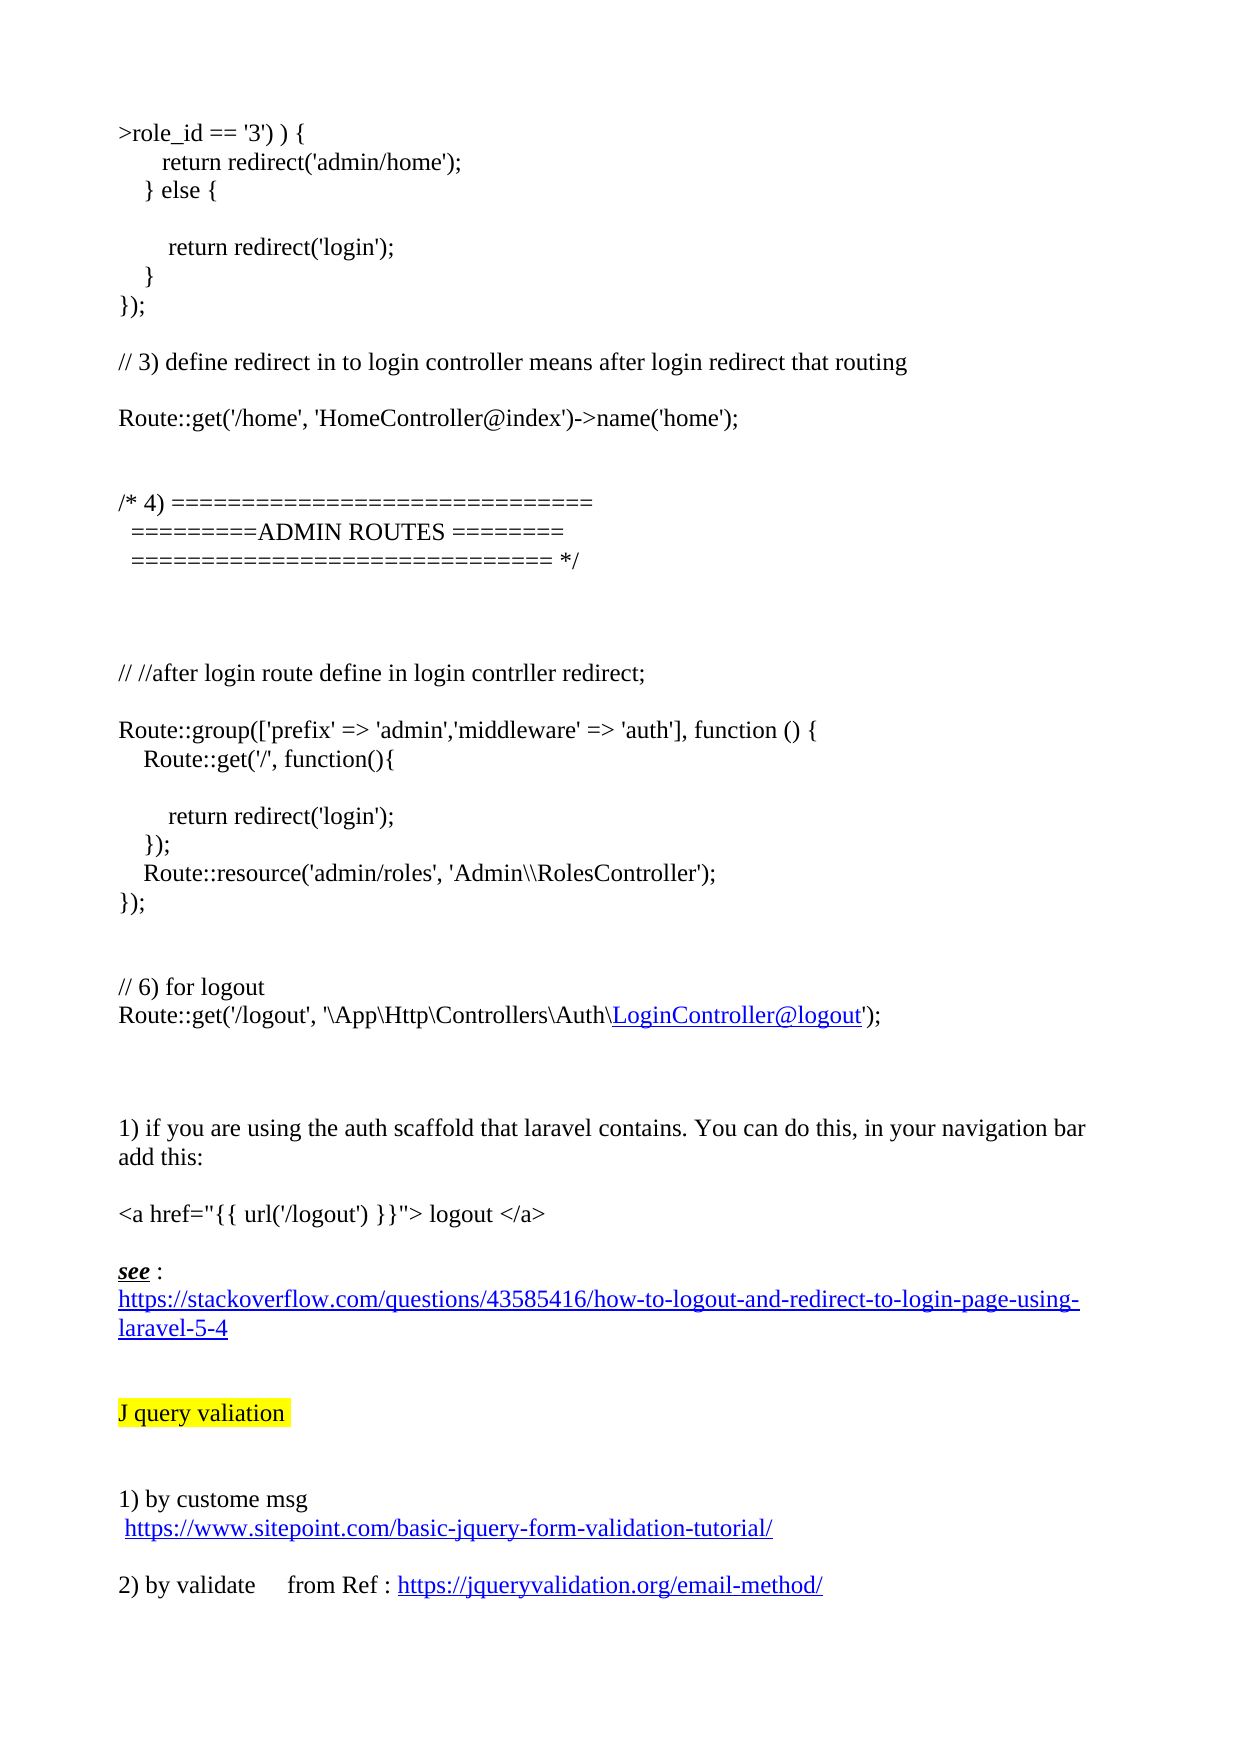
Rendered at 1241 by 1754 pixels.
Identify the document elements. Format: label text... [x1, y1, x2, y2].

text Route::resource('admin/roles', 'Admin\\RolesController'); [118, 858, 1122, 887]
text /* 4) ============================== [118, 488, 1122, 517]
text 1) by custome msg [118, 1427, 1122, 1513]
text 1) if you are using the auth scaffold that laravel contains. You can do this, in your navigation bar add this: [118, 1113, 1122, 1171]
text Route::get('/home', 'HomeController@index')->name('home'); [118, 403, 1122, 432]
text Route::get('/logout', '\App\Http\Controllers\Auth\LoginController@logout'); [118, 1001, 1122, 1029]
text return redirect('login'); [118, 801, 1122, 829]
text <a href="{{ url('/logout') }}"> logout </a> [118, 1199, 1122, 1228]
text 2) by validate from Ref : https://jqueryvalidation.org/email-method/ [118, 1570, 1122, 1598]
text https://stackoverflow.com/questions/43585416/how-to-logout-and-redirect-to-login-page-using-laravel-5-4 [118, 1284, 1122, 1342]
text J query valiation [118, 1398, 1122, 1427]
text return redirect('login'); [118, 232, 1122, 261]
text } else { [118, 176, 1122, 204]
text Route::group(['prefix' => 'admin','middleware' => 'auth'], function () { [118, 715, 1122, 744]
text // 6) for logout [118, 972, 1122, 1001]
text ============================== */ [118, 546, 1122, 574]
text >role_id == '3') ) { [118, 118, 1122, 147]
text }); [118, 829, 1122, 858]
text return redirect('admin/home'); [118, 147, 1122, 176]
text https://www.sitepoint.com/basic-jquery-form-validation-tutorial/ [118, 1513, 1122, 1542]
text // //after login route define in login contrller redirect; [118, 658, 1122, 687]
text // 3) define redirect in to login controller means after login redirect that routing [118, 347, 1122, 375]
text }); [118, 887, 1122, 916]
text }); [118, 290, 1122, 319]
text Route::get('/', function(){ [118, 744, 1122, 773]
text =========ADMIN ROUTES ======== [118, 517, 1122, 546]
text see : [118, 1256, 1122, 1284]
text } [118, 261, 1122, 290]
